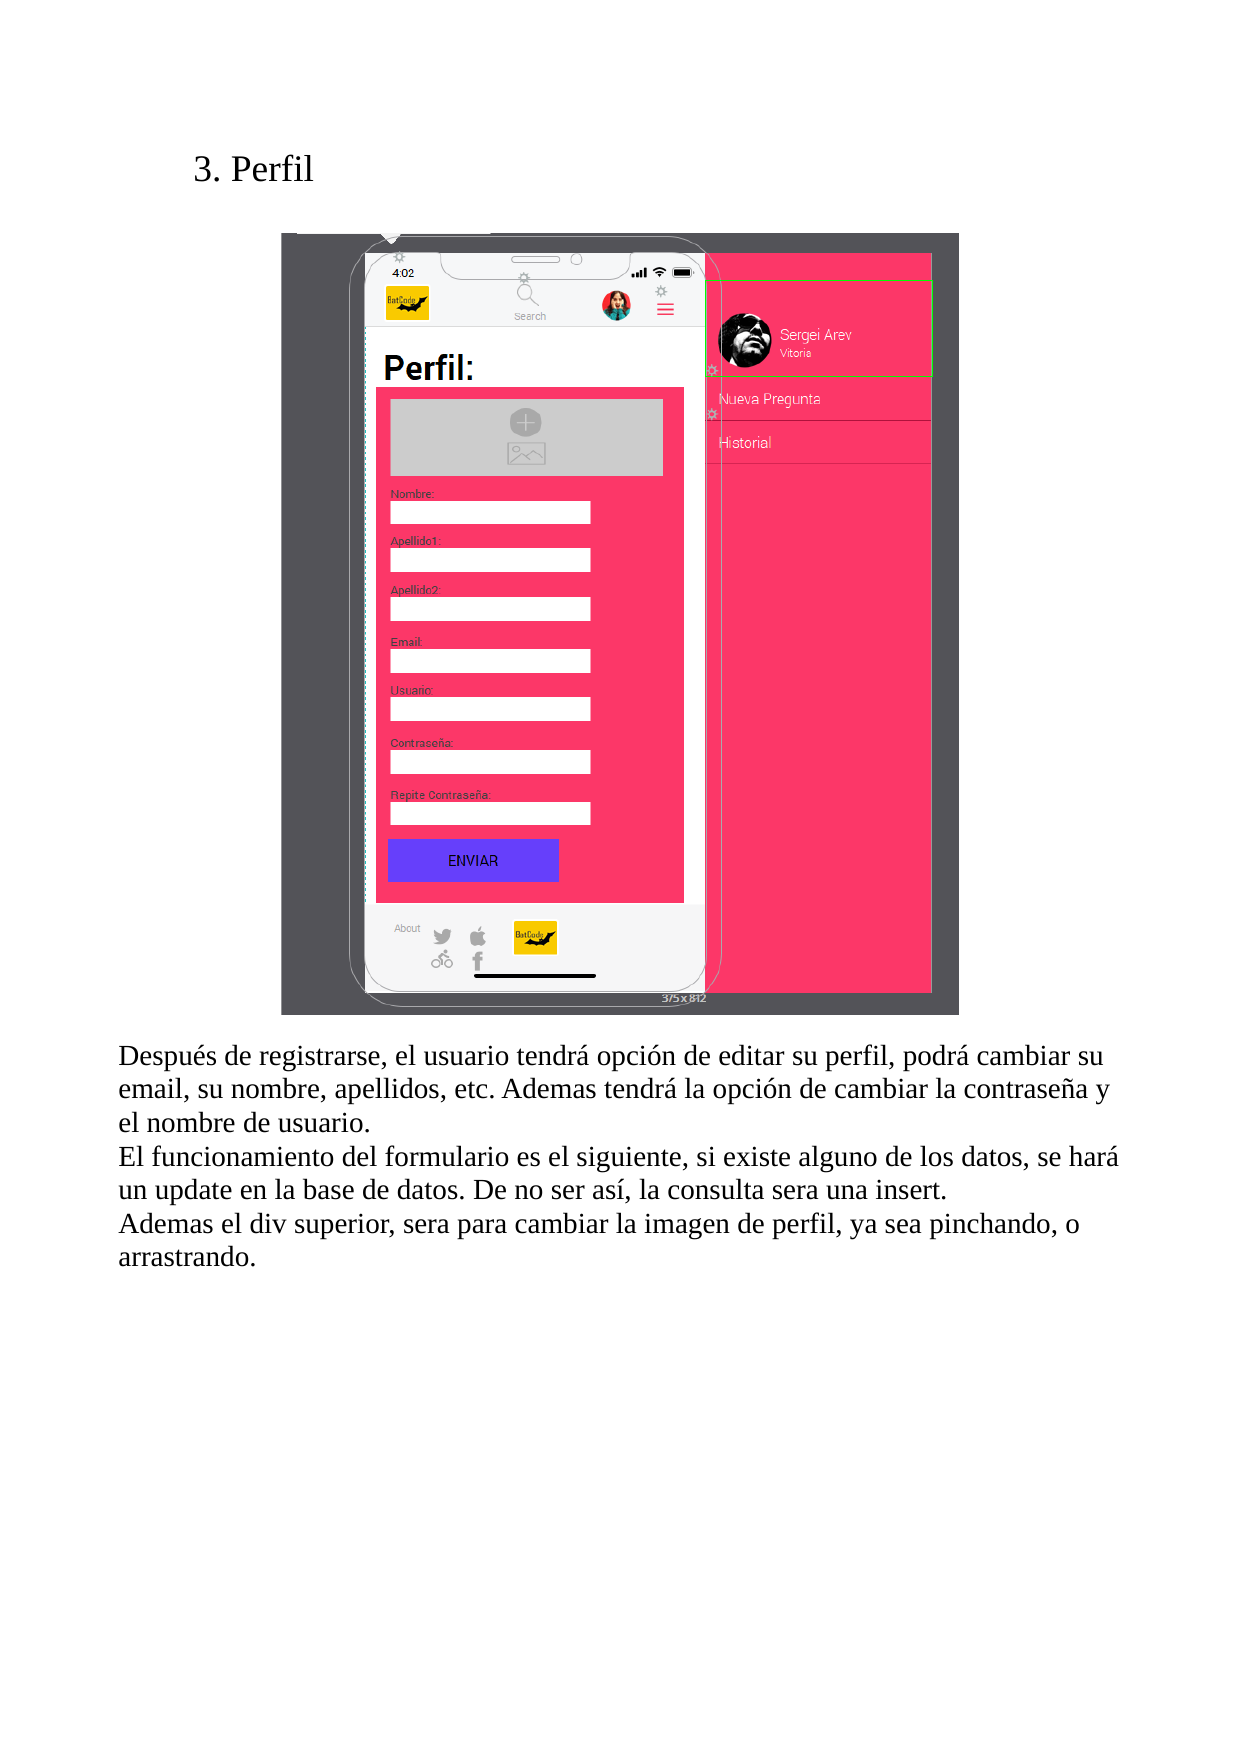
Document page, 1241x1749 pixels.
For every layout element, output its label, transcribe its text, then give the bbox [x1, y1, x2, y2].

text Ademas el div superior, sera para cambiar la imagen de perfil, ya sea pinchando, o arrastrando. [118, 1206, 1122, 1273]
picture [281, 233, 959, 1015]
text Después de registrarse, el usuario tendrá opción de editar su perfil, podrá cambiar su email, su nombre, apellidos, etc. Ademas tendrá la opción de cambiar la contraseña y el nombre de usuario. [118, 1038, 1122, 1139]
list Perfil [193, 147, 1122, 190]
text El funcionamiento del formulario es el siguiente, si existe alguno de los datos, se hará un update en la base de datos. De no ser así, la consulta sera una insert. [118, 1139, 1122, 1206]
